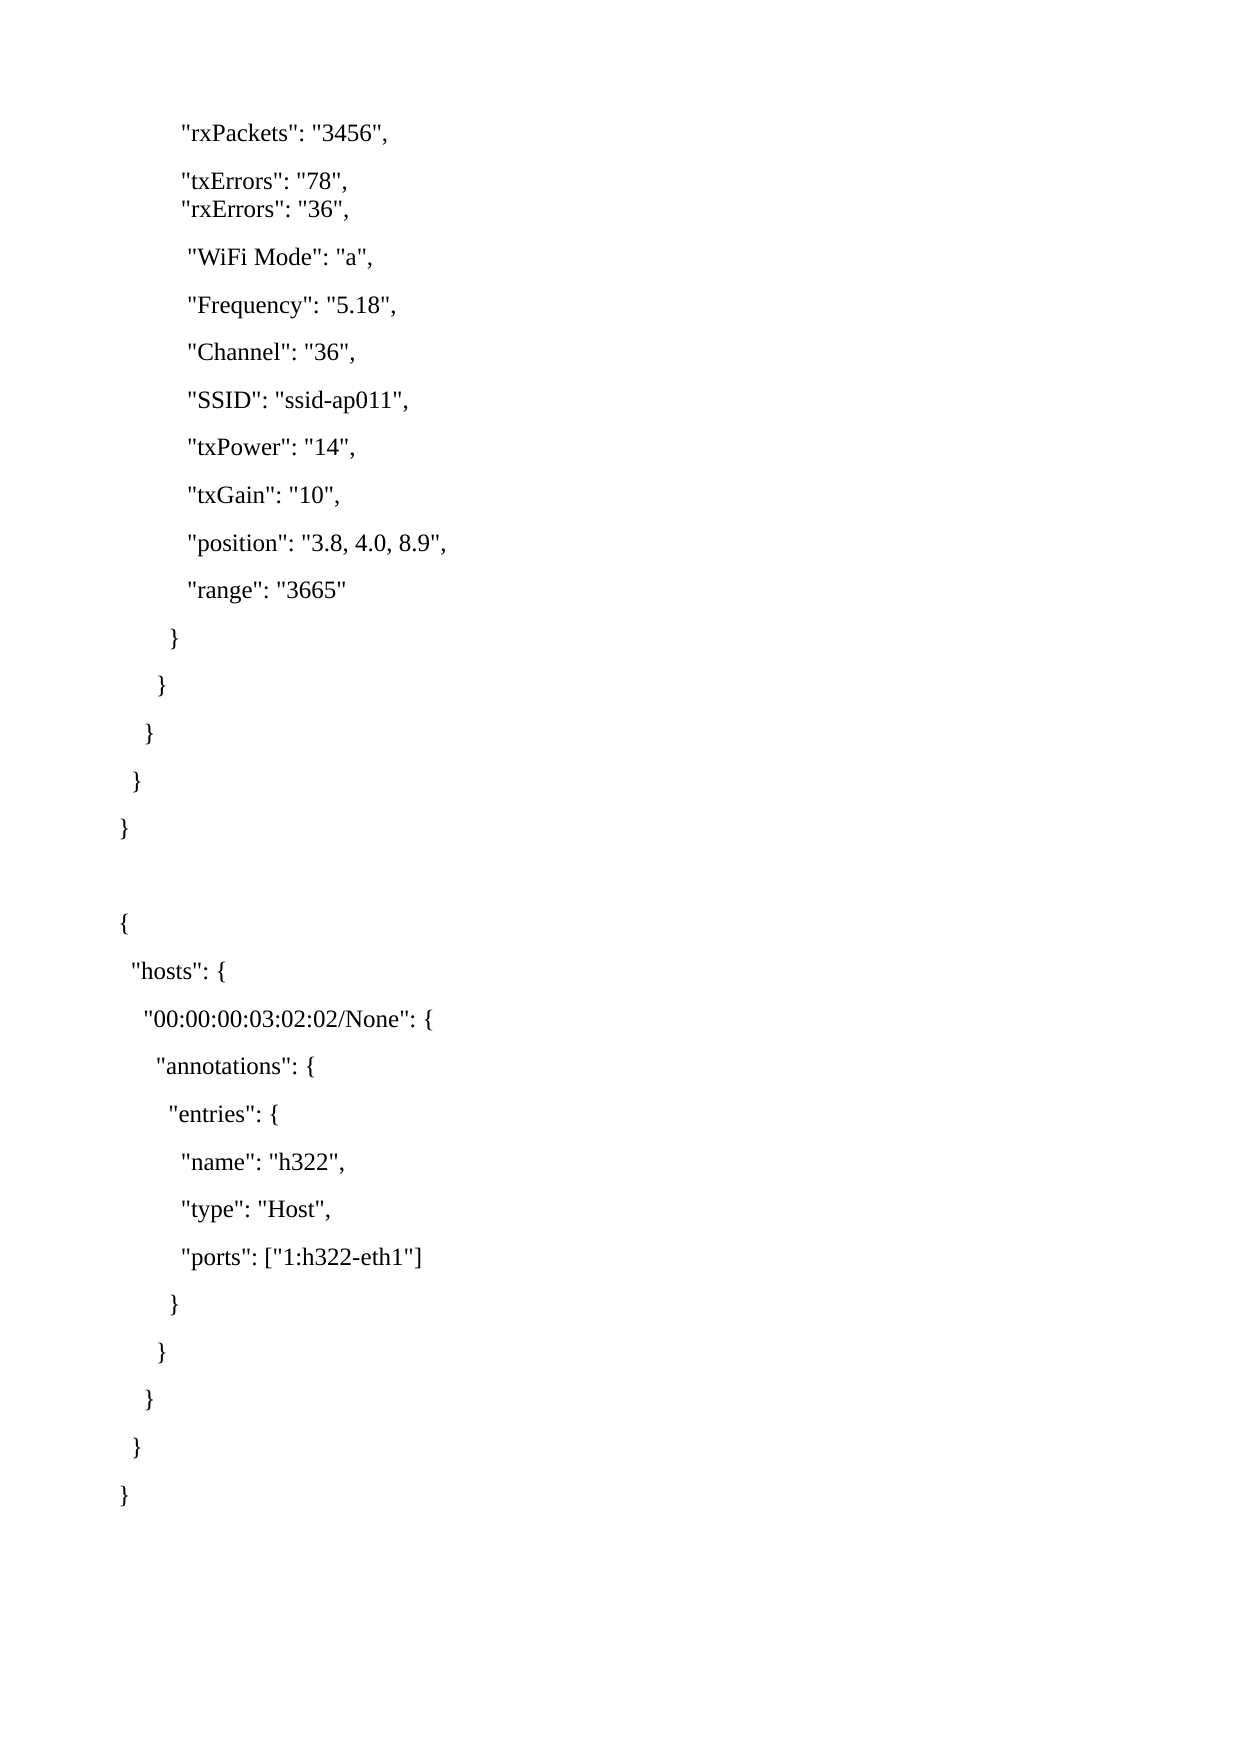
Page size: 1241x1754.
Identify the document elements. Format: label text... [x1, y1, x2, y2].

text } [118, 1384, 1122, 1413]
text "name": "h322", [118, 1147, 1122, 1175]
text "txGain": "10", [118, 480, 1122, 509]
text } [118, 1432, 1122, 1461]
text "ports": ["1:h322-eth1"] [118, 1242, 1122, 1271]
text "txPower": "14", [118, 432, 1122, 461]
text } [118, 813, 1122, 842]
text "Frequency": "5.18", [118, 290, 1122, 318]
text "SSID": "ssid-ap011", [118, 385, 1122, 414]
text "rxErrors": "36", [118, 194, 1122, 223]
text "Channel": "36", [118, 337, 1122, 366]
text } [118, 766, 1122, 794]
text "position": "3.8, 4.0, 8.9", [118, 528, 1122, 556]
text } [118, 623, 1122, 652]
text "entries": { [118, 1099, 1122, 1128]
text } [118, 718, 1122, 747]
text "txErrors": "78", [118, 166, 1122, 194]
text "type": "Host", [118, 1194, 1122, 1223]
text "annotations": { [118, 1051, 1122, 1080]
text "00:00:00:03:02:02/None": { [118, 1004, 1122, 1032]
text } [118, 1337, 1122, 1366]
text } [118, 1480, 1122, 1508]
text "WiFi Mode": "a", [118, 242, 1122, 271]
text "range": "3665" [118, 575, 1122, 604]
text "rxPackets": "3456", [118, 118, 1122, 147]
text } [118, 1289, 1122, 1318]
text "hosts": { [118, 956, 1122, 985]
text { [118, 908, 1122, 937]
text } [118, 671, 1122, 699]
